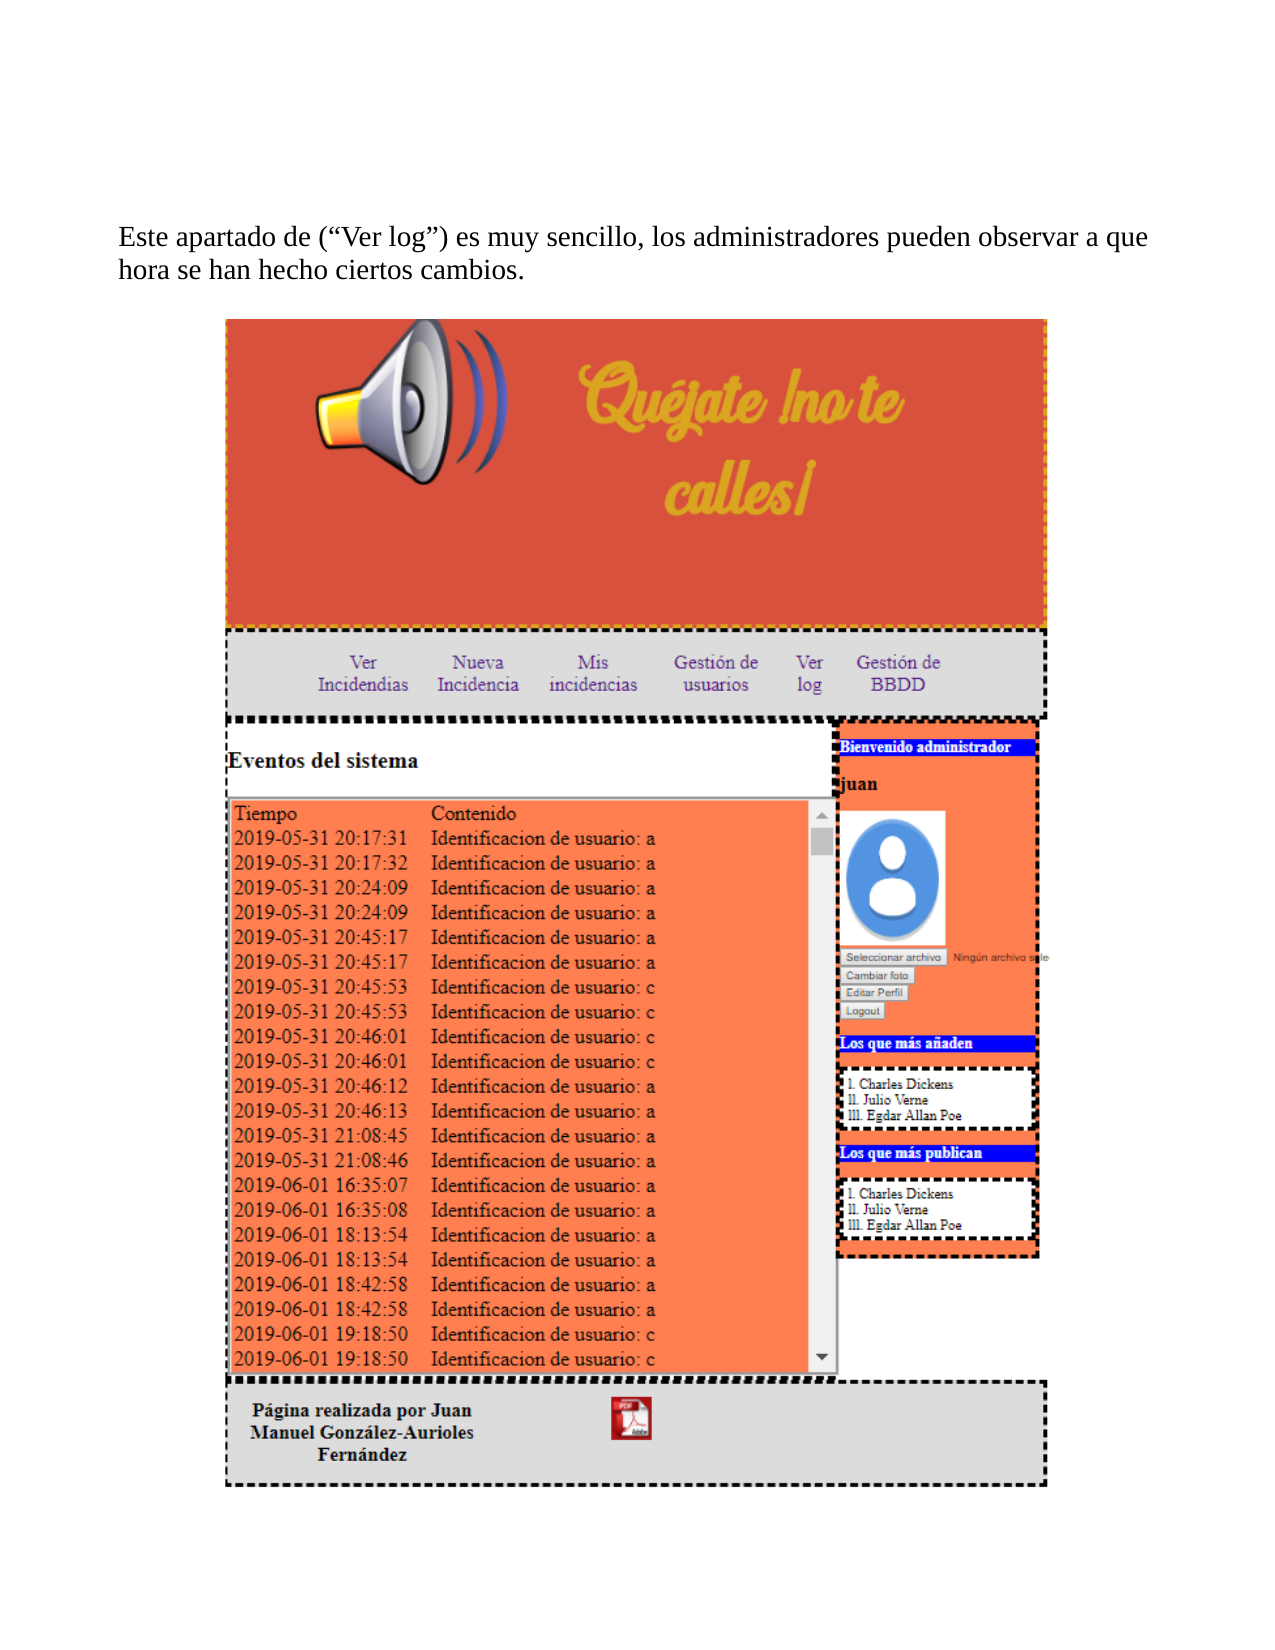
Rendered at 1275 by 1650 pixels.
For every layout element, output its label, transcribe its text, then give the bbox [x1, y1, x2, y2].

picture [225, 319, 1050, 1491]
text Este apartado de (“Ver log”) es muy sencillo, los administradores pueden observar a que hora se han hecho ciertos cambios. [118, 219, 1157, 286]
